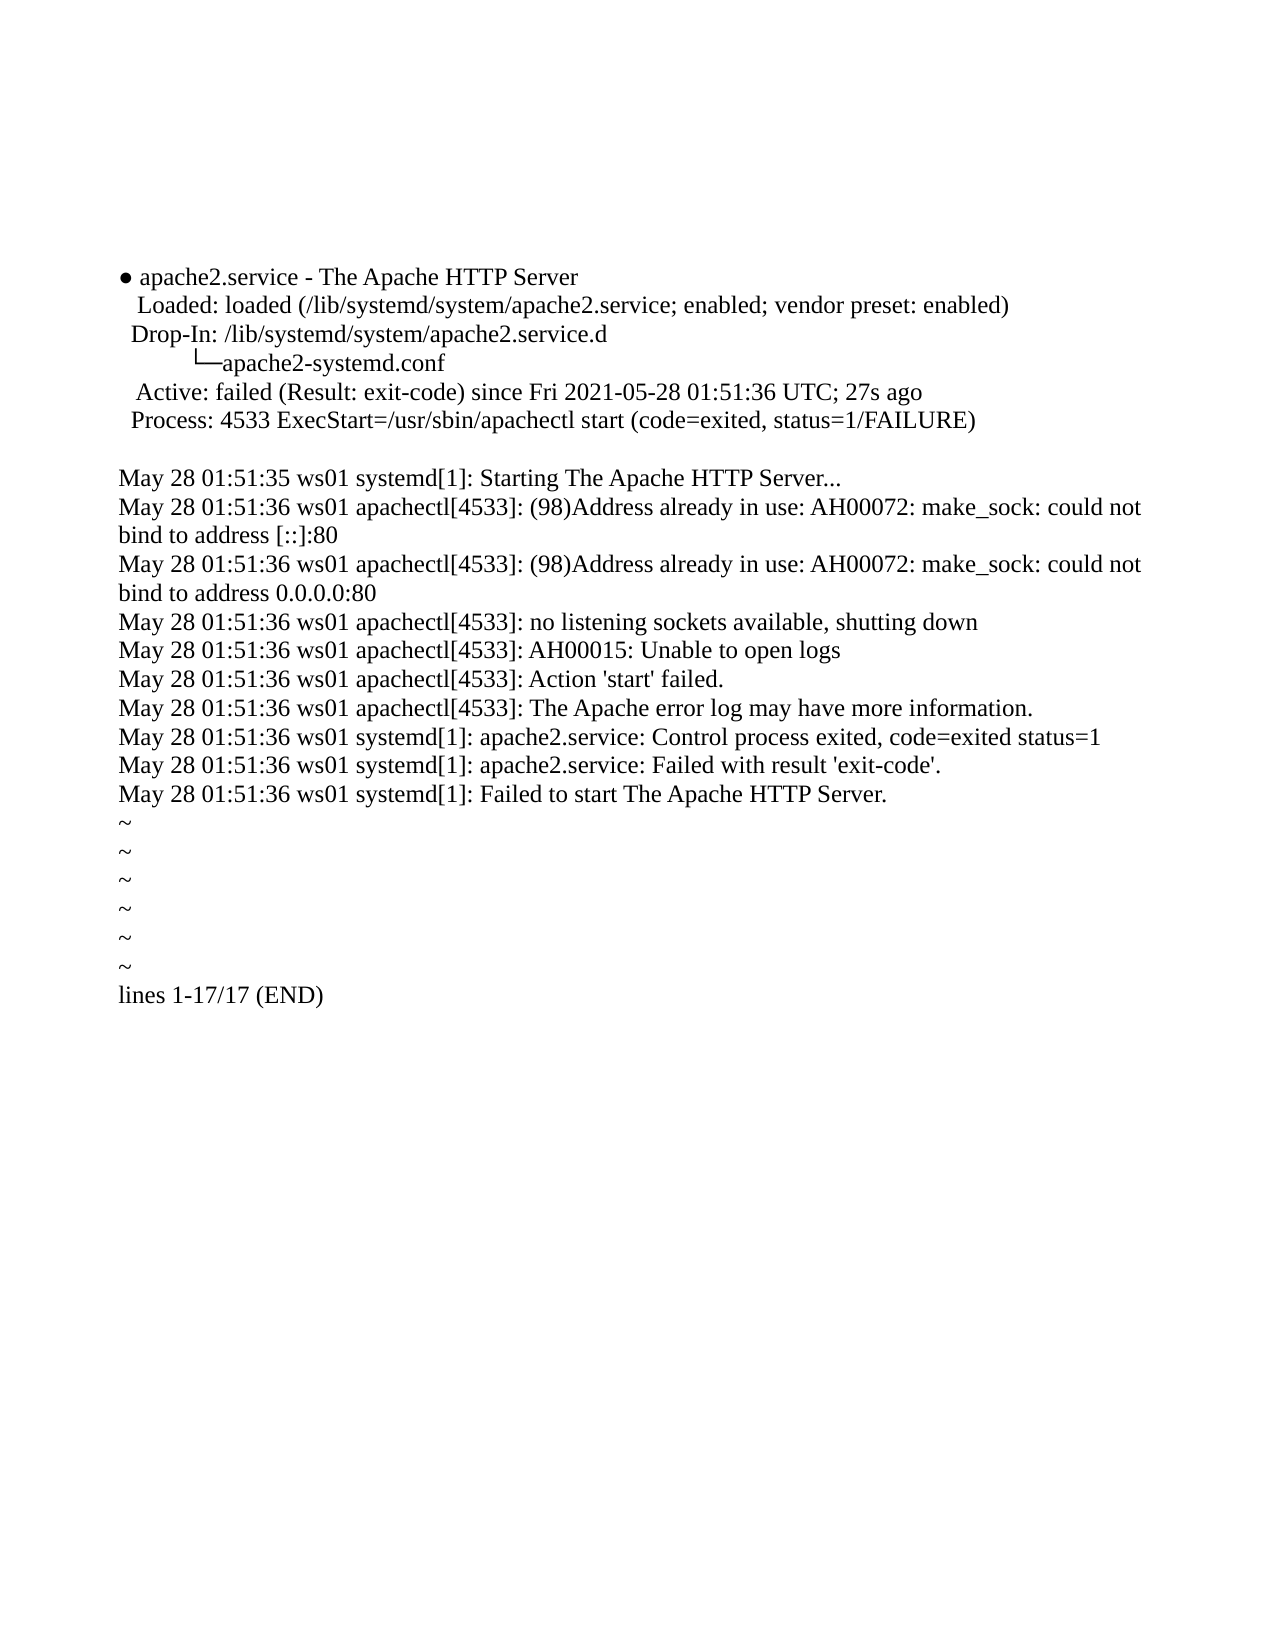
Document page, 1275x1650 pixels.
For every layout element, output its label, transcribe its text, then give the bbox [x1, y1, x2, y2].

text May 28 01:51:36 ws01 systemd[1]: Failed to start The Apache HTTP Server. [118, 779, 1157, 808]
text May 28 01:51:36 ws01 systemd[1]: apache2.service: Control process exited, code=exited status=1 [118, 722, 1157, 751]
text Drop-In: /lib/systemd/system/apache2.service.d [118, 319, 1157, 348]
text May 28 01:51:36 ws01 apachectl[4533]: (98)Address already in use: AH00072: make_sock: could not bind to address 0.0.0.0:80 [118, 549, 1157, 607]
text Loaded: loaded (/lib/systemd/system/apache2.service; enabled; vendor preset: enabled) [118, 291, 1157, 319]
text Process: 4533 ExecStart=/usr/sbin/apachectl start (code=exited, status=1/FAILURE) [118, 406, 1157, 434]
text May 28 01:51:36 ws01 apachectl[4533]: The Apache error log may have more information. [118, 693, 1157, 722]
text ● apache2.service - The Apache HTTP Server [118, 262, 1157, 291]
text May 28 01:51:36 ws01 apachectl[4533]: Action 'start' failed. [118, 664, 1157, 693]
text └─apache2-systemd.conf [118, 348, 1157, 377]
text May 28 01:51:36 ws01 systemd[1]: apache2.service: Failed with result 'exit-code'. [118, 751, 1157, 779]
text ~ [118, 894, 1157, 923]
text ~ [118, 808, 1157, 837]
text May 28 01:51:35 ws01 systemd[1]: Starting The Apache HTTP Server... [118, 463, 1157, 492]
text lines 1-17/17 (END) [118, 981, 1157, 1009]
text ~ [118, 837, 1157, 866]
text ~ [118, 866, 1157, 894]
text ~ [118, 923, 1157, 952]
text May 28 01:51:36 ws01 apachectl[4533]: (98)Address already in use: AH00072: make_sock: could not bind to address [::]:80 [118, 492, 1157, 549]
text Active: failed (Result: exit-code) since Fri 2021-05-28 01:51:36 UTC; 27s ago [118, 377, 1157, 406]
text May 28 01:51:36 ws01 apachectl[4533]: no listening sockets available, shutting down [118, 607, 1157, 636]
text ~ [118, 952, 1157, 981]
text May 28 01:51:36 ws01 apachectl[4533]: AH00015: Unable to open logs [118, 636, 1157, 664]
